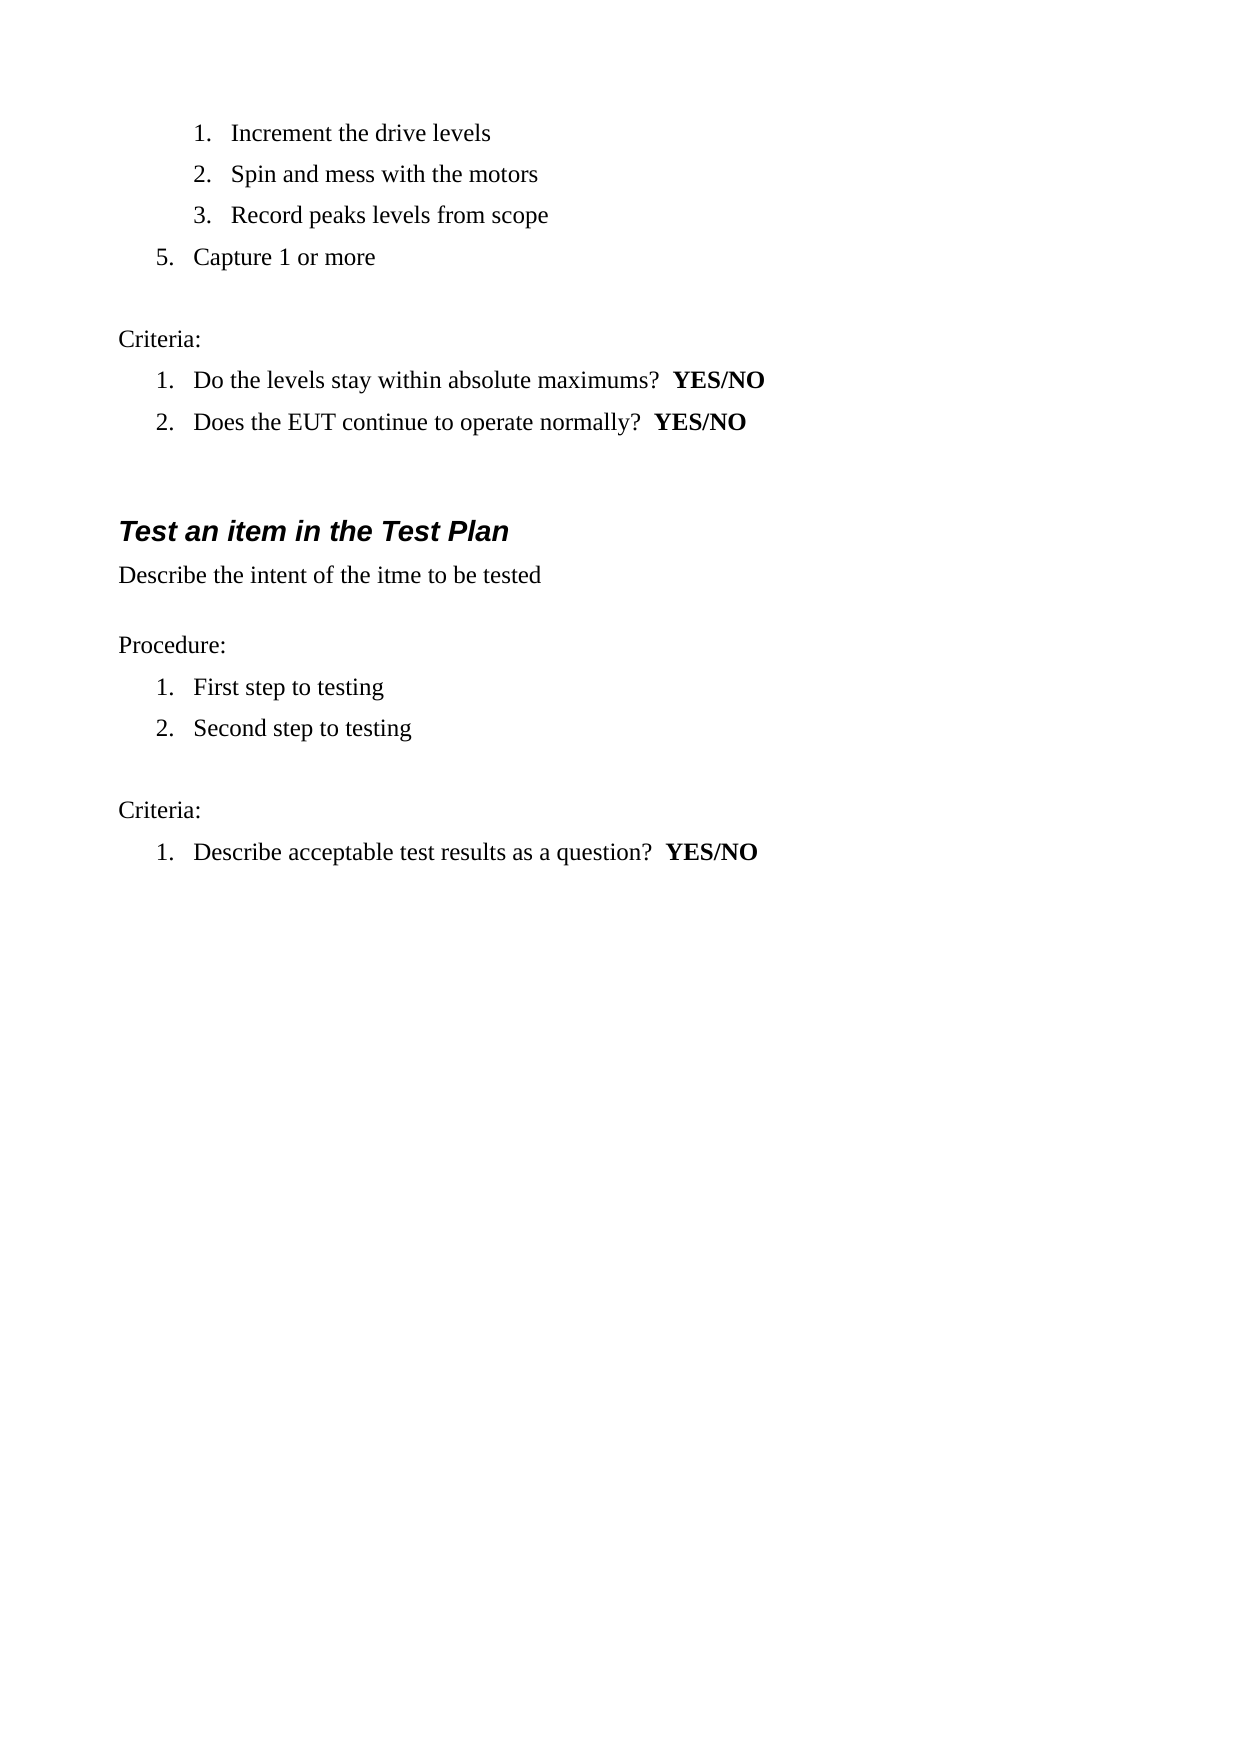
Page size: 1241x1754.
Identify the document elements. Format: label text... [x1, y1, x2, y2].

text Criteria: [118, 324, 1122, 353]
text Describe the intent of the itme to be tested [118, 560, 1122, 589]
subtitle Test an item in the Test Plan [118, 514, 1122, 548]
text Procedure: [118, 630, 1122, 659]
list First step to testing [156, 672, 1122, 700]
list Describe acceptable test results as a question? YES/NO [156, 837, 1122, 865]
list Capture 1 or more [156, 242, 1122, 271]
list Does the EUT continue to operate normally? YES/NO [156, 407, 1122, 436]
text Criteria: [118, 795, 1122, 824]
list Do the levels stay within absolute maximums? YES/NO [156, 366, 1122, 394]
list Second step to testing [156, 713, 1122, 742]
list Increment the drive levels [193, 118, 1122, 147]
list Spin and mess with the motors [193, 159, 1122, 188]
list Record peaks levels from scope [193, 201, 1122, 229]
